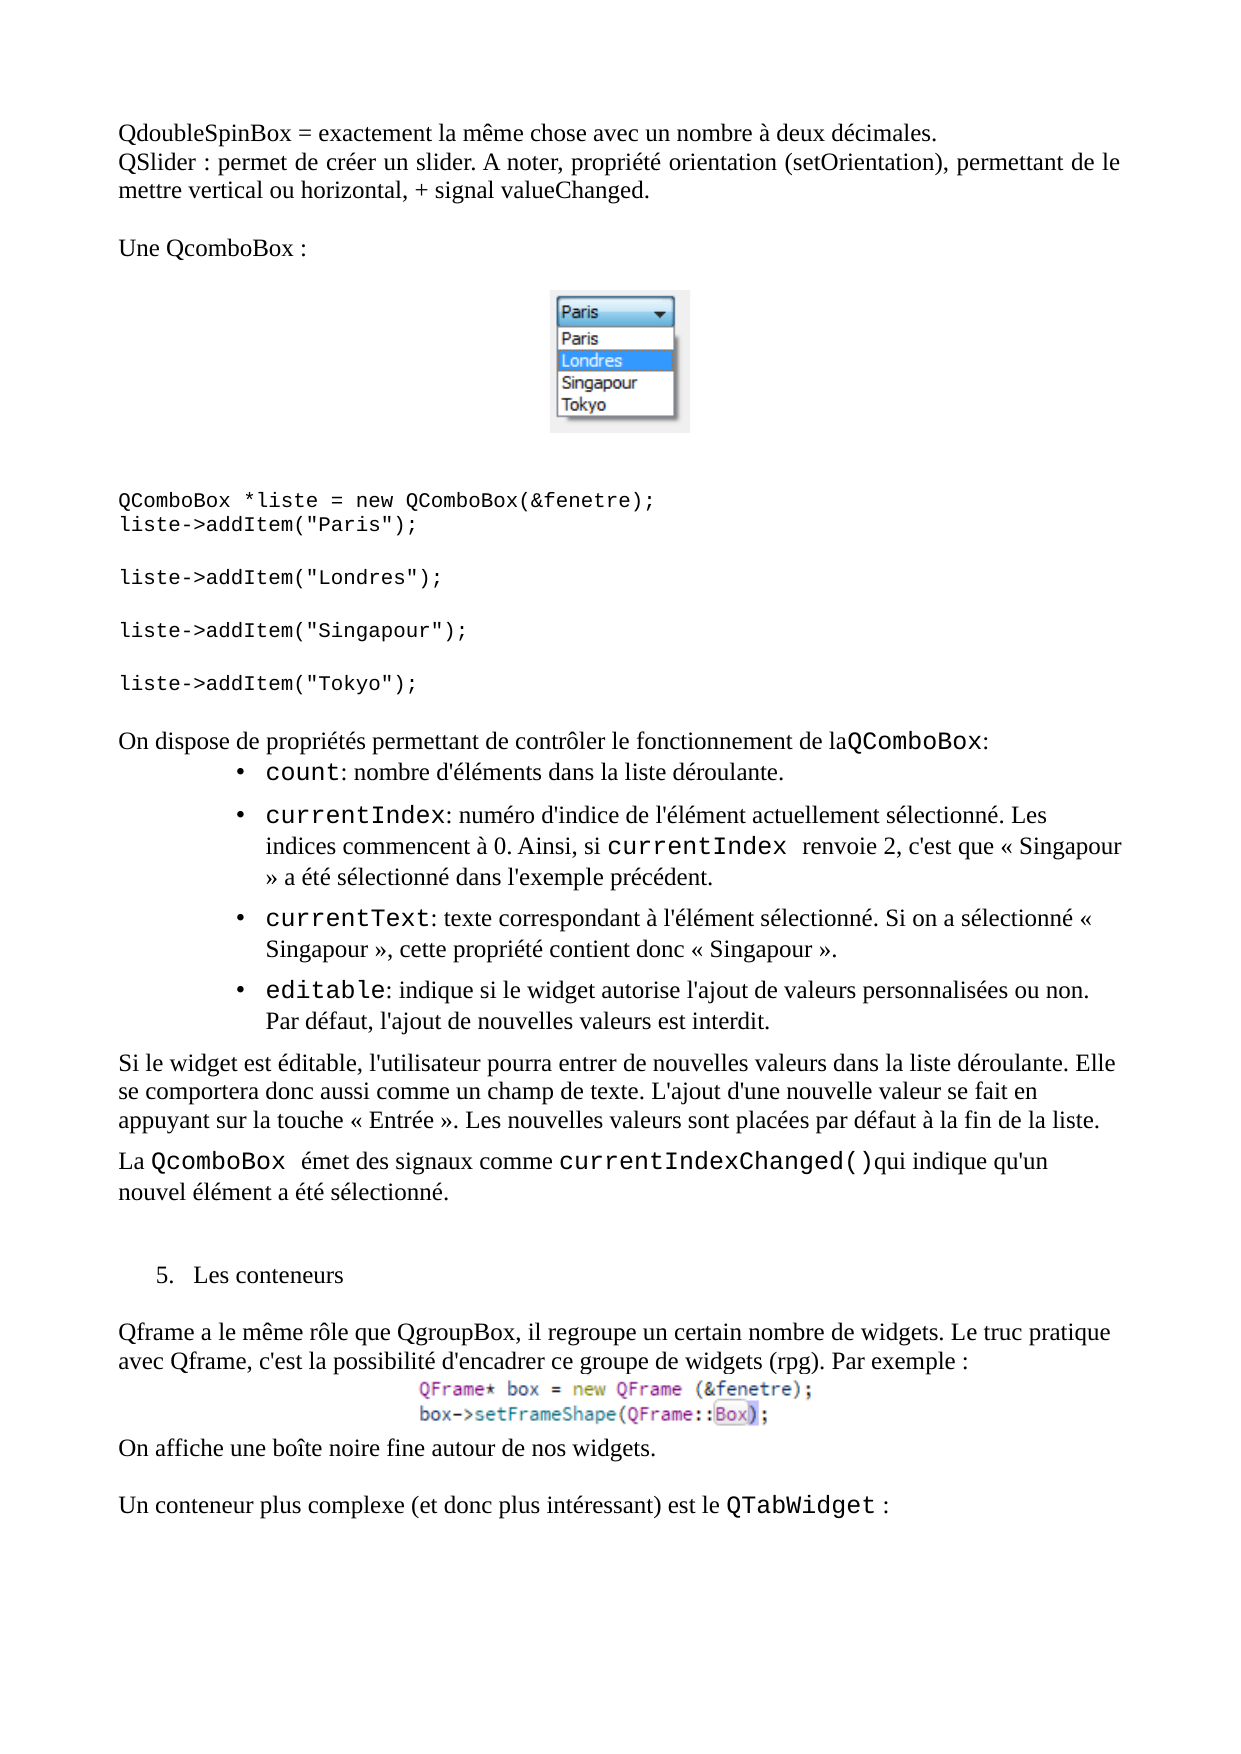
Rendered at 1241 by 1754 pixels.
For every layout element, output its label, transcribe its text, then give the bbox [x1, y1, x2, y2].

picture [549, 290, 691, 433]
text liste->addItem("Tokyo"); [118, 673, 1122, 697]
text QSlider : permet de créer un slider. A noter, propriété orientation (setOrientation), permettant de le mettre vertical ou horizontal, + signal valueChanged. [118, 147, 1122, 204]
text On dispose de propriétés permettant de contrôler le fonctionnement de laQComboBox: [118, 726, 1122, 757]
text QdoubleSpinBox = exactement la même chose avec un nombre à deux décimales. [118, 118, 1122, 147]
text On affiche une boîte noire fine autour de nos widgets. [118, 1375, 1122, 1461]
list Les conteneurs [156, 1260, 1122, 1288]
list editable: indique si le widget autorise l'ajout de valeurs personnalisées ou non. Par défaut, l'ajout de nouvelles valeurs est interdit. [236, 976, 1122, 1035]
text QComboBox *liste = new QComboBox(&fenetre); [118, 490, 1122, 514]
text Une QcomboBox : [118, 233, 1122, 262]
text liste->addItem("Londres"); [118, 567, 1122, 591]
text Un conteneur plus complexe (et donc plus intéressant) est le QTabWidget : [118, 1490, 1122, 1521]
text Qframe a le même rôle que QgroupBox, il regroupe un certain nombre de widgets. Le truc pratique avec Qframe, c'est la possibilité d'encadrer ce groupe de widgets (rpg). Par exemple : [118, 1317, 1122, 1375]
text La QcomboBox émet des signaux comme currentIndexChanged()qui indique qu'un nouvel élément a été sélectionné. [118, 1146, 1122, 1206]
list currentIndex: numéro d'indice de l'élément actuellement sélectionné. Les indices commencent à 0. Ainsi, si currentIndex renvoie 2, c'est que « Singapour » a été sélectionné dans l'exemple précédent. [236, 801, 1122, 891]
text liste->addItem("Paris"); [118, 514, 1122, 538]
list count: nombre d'éléments dans la liste déroulante. [236, 757, 1122, 788]
text liste->addItem("Singapour"); [118, 620, 1122, 644]
list currentText: texte correspondant à l'élément sélectionné. Si on a sélectionné « Singapour », cette propriété contient donc « Singapour ». [236, 903, 1122, 963]
text Si le widget est éditable, l'utilisateur pourra entrer de nouvelles valeurs dans la liste déroulante. Elle se comportera donc aussi comme un champ de texte. L'ajout d'une nouvelle valeur se fait en appuyant sur la touche « Entrée ». Les nouvelles valeurs sont placées par défaut à la fin de la liste. [118, 1048, 1122, 1134]
